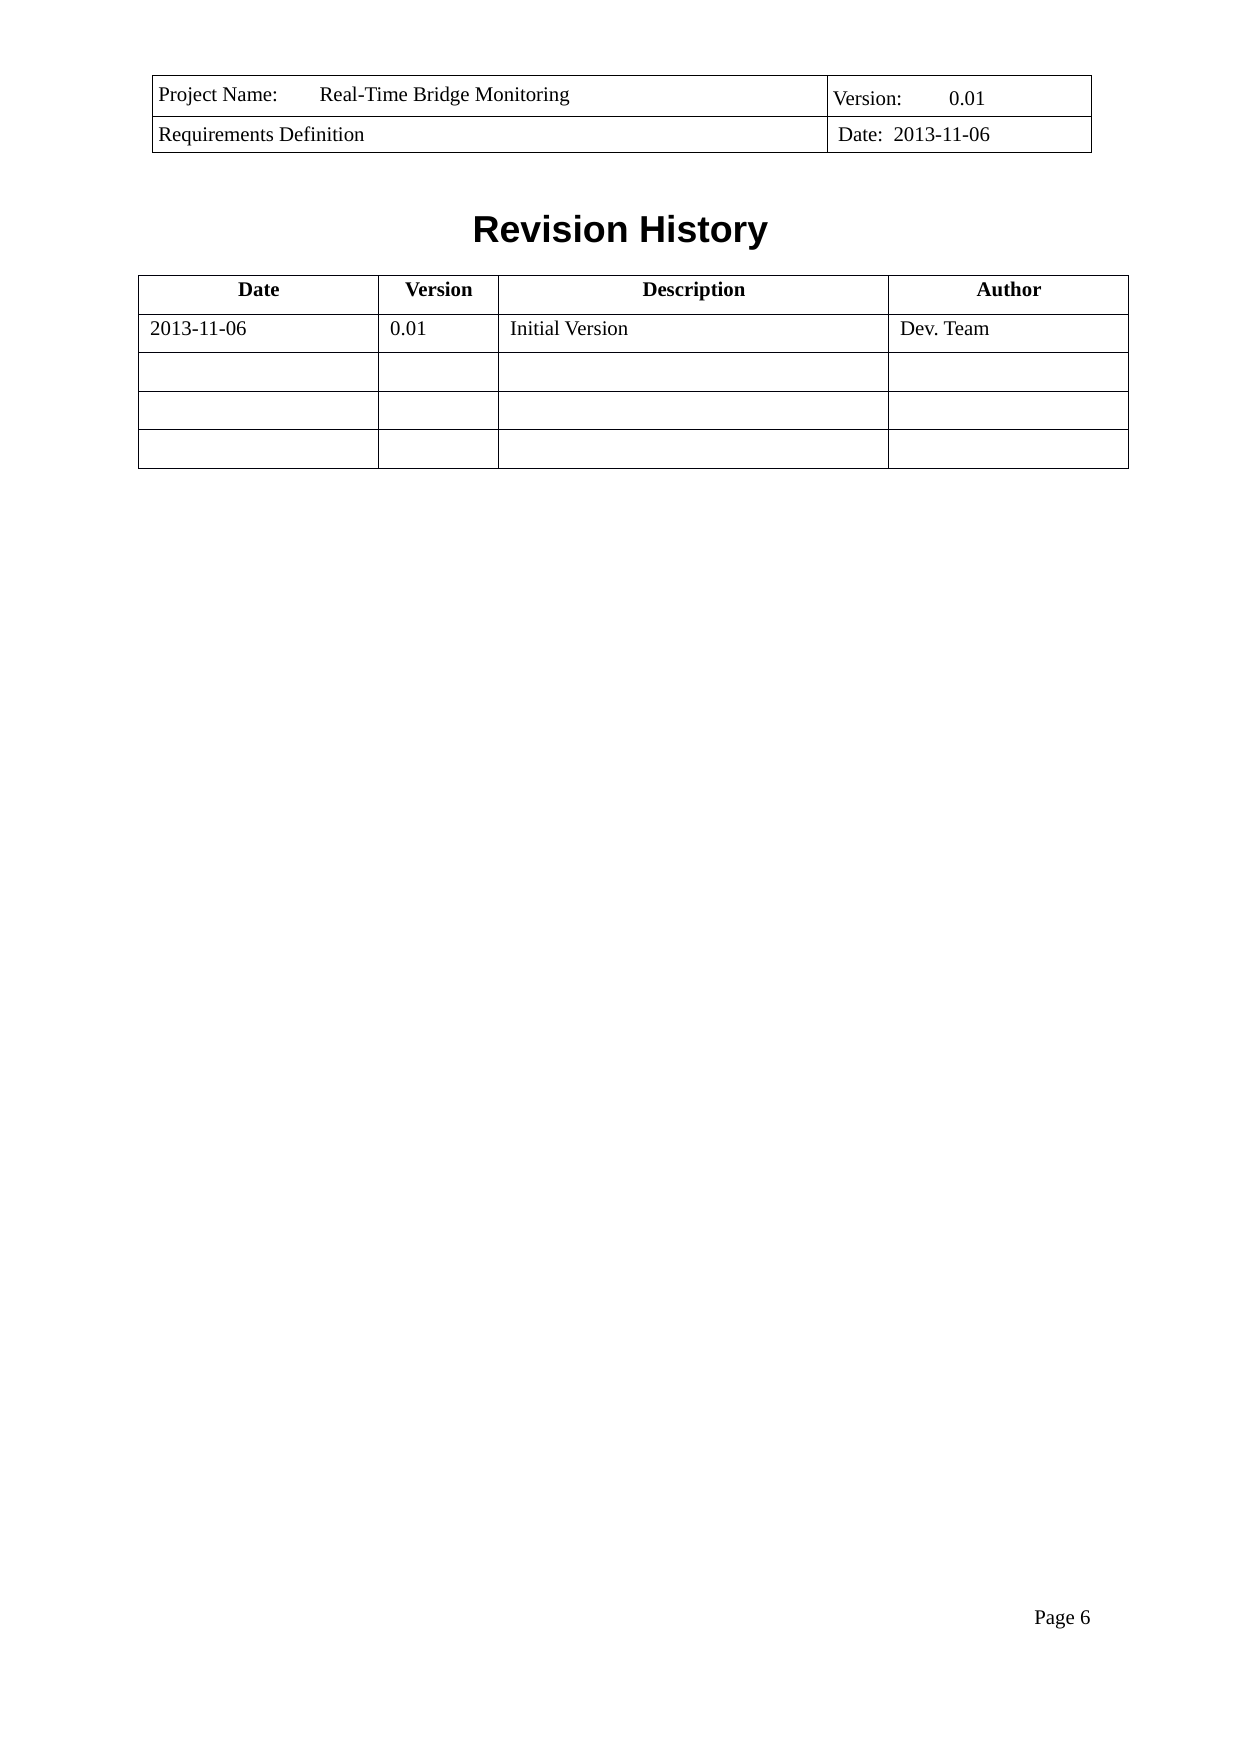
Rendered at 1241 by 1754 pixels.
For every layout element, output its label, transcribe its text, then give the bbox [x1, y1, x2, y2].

table_cell 0.01 [379, 315, 498, 352]
title Revision History [150, 207, 1090, 250]
table_header Version [379, 276, 498, 313]
table_cell Initial Version [499, 315, 888, 352]
table_header Date [139, 276, 378, 313]
table_cell [889, 353, 1128, 391]
table_cell [139, 392, 378, 429]
table_cell 2013-11-06 [139, 315, 378, 352]
table_cell Dev. Team [889, 315, 1128, 352]
table_cell [499, 392, 888, 429]
table_cell [499, 430, 888, 468]
table_header Author [889, 276, 1128, 313]
table_cell [889, 392, 1128, 429]
table_cell [379, 392, 498, 429]
table_cell [139, 353, 378, 391]
table_header Description [499, 276, 888, 313]
table_cell [379, 353, 498, 391]
table_cell [379, 430, 498, 468]
table_cell [499, 353, 888, 391]
table_cell [139, 430, 378, 468]
table_cell [889, 430, 1128, 468]
